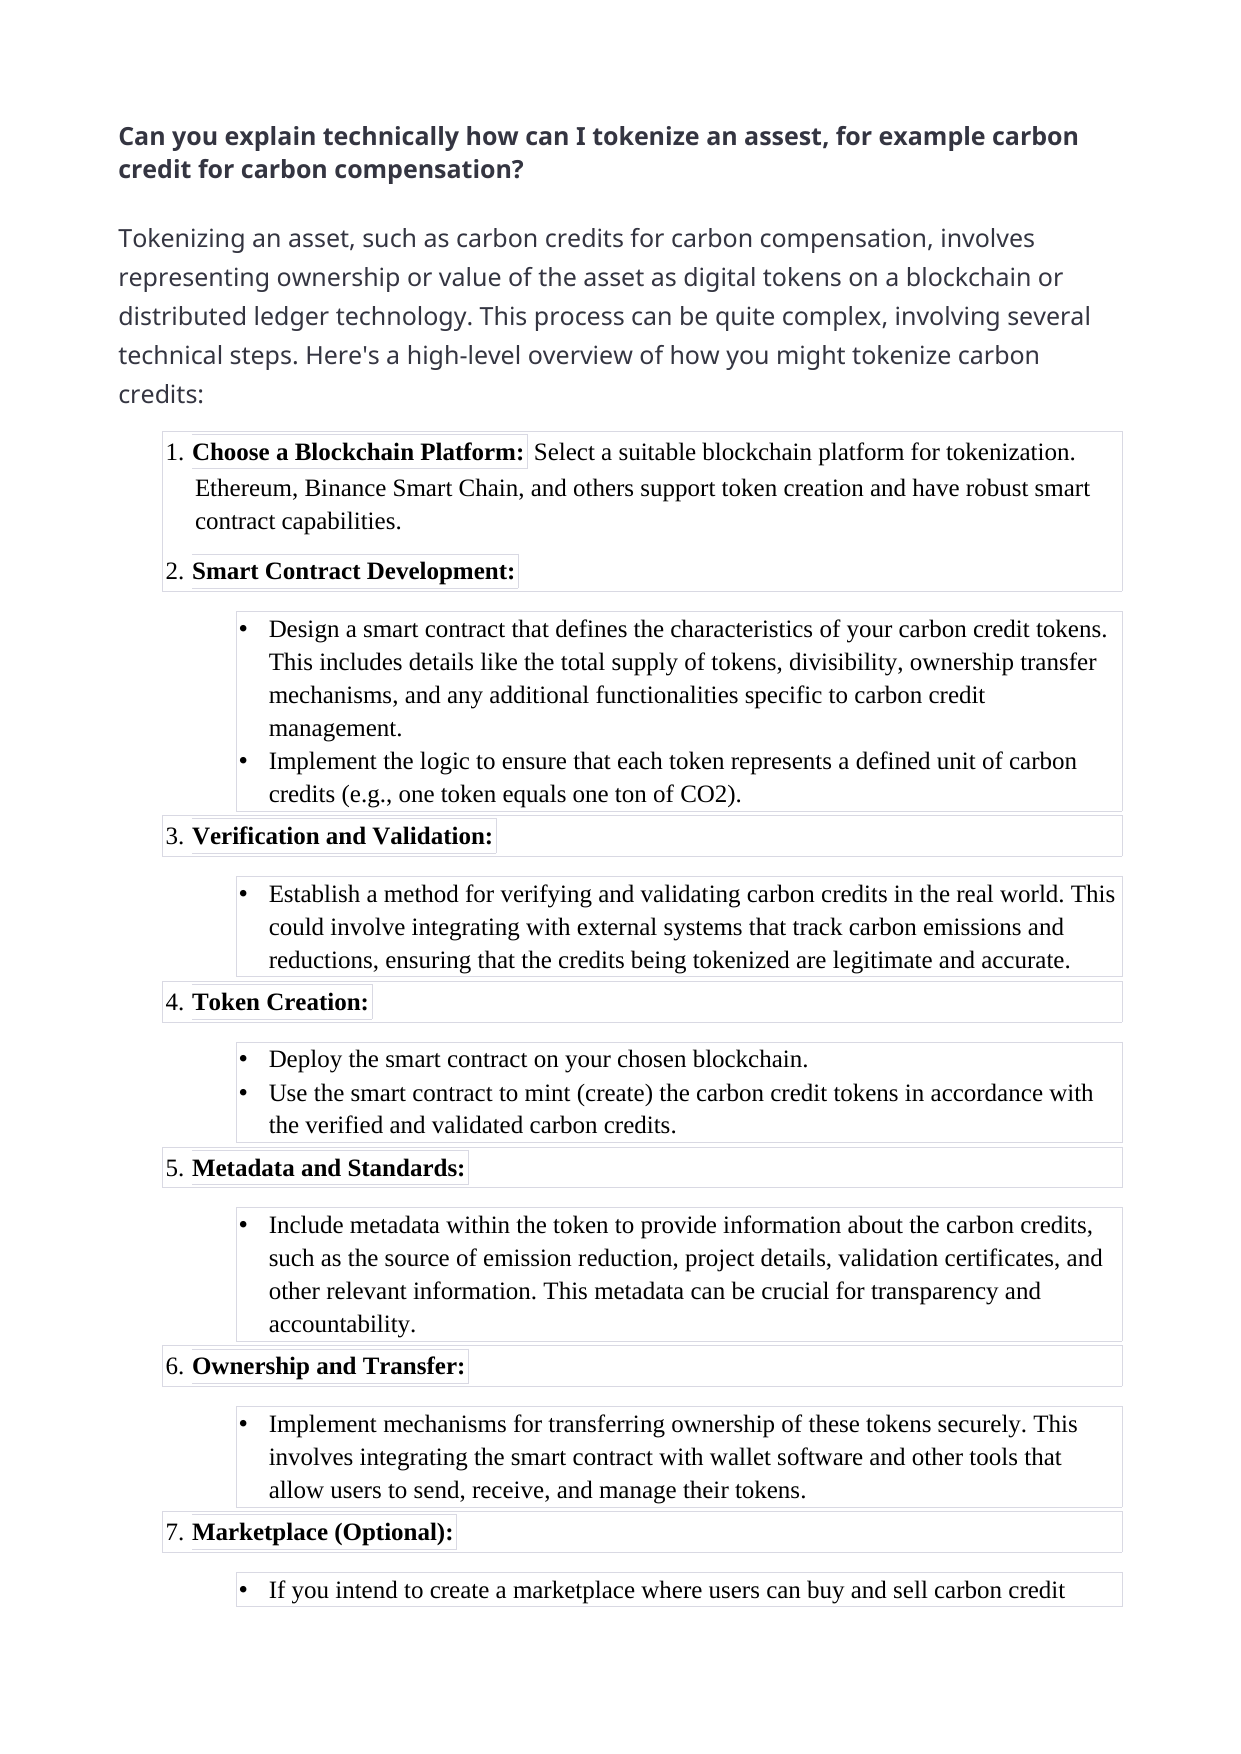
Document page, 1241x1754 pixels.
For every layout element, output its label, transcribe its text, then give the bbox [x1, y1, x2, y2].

list Metadata and Standards: [163, 1148, 1122, 1187]
list Token Creation: [163, 982, 1122, 1022]
list Deploy the smart contract on your chosen blockchain. [237, 1043, 1122, 1073]
list Implement mechanisms for transferring ownership of these tokens securely. This involves integrating the smart contract with wallet software and other tools that allow users to send, receive, and manage their tokens. [237, 1407, 1122, 1507]
list If you intend to create a marketplace where users can buy and sell carbon credit [237, 1573, 1122, 1606]
list Implement the logic to ensure that each token represents a defined unit of carbon credits (e.g., one token equals one ton of CO2). [237, 743, 1122, 811]
list Design a smart contract that defines the characteristics of your carbon credit tokens. This includes details like the total supply of tokens, divisibility, ownership transfer mechanisms, and any additional functionalities specific to carbon credit management. [237, 612, 1122, 742]
text Can you explain technically how can I tokenize an assest, for example carbon credit for carbon compensation? [118, 118, 1122, 186]
list Verification and Validation: [163, 816, 1122, 856]
list Ownership and Transfer: [163, 1346, 1122, 1386]
list Smart Contract Development: [163, 550, 1122, 591]
text Tokenizing an asset, such as carbon credits for carbon compensation, involves representing ownership or value of the asset as digital tokens on a blockchain or distributed ledger technology. This process can be quite complex, involving several technical steps. Here's a high-level overview of how you might tokenize carbon credits: [118, 220, 1122, 411]
list Choose a Blockchain Platform: Select a suitable blockchain platform for tokenization. Ethereum, Binance Smart Chain, and others support token creation and have robust smart contract capabilities. [163, 432, 1122, 534]
list Use the smart contract to mint (create) the carbon credit tokens in accordance with the verified and validated carbon credits. [237, 1074, 1122, 1142]
list Marketplace (Optional): [163, 1512, 1122, 1552]
list Establish a method for verifying and validating carbon credits in the real world. This could involve integrating with external systems that track carbon emissions and reductions, ensuring that the credits being tokenized are legitimate and accurate. [237, 877, 1122, 976]
list Include metadata within the token to provide information about the carbon credits, such as the source of emission reduction, project details, validation certificates, and other relevant information. This metadata can be crucial for transparency and accountability. [237, 1208, 1122, 1341]
